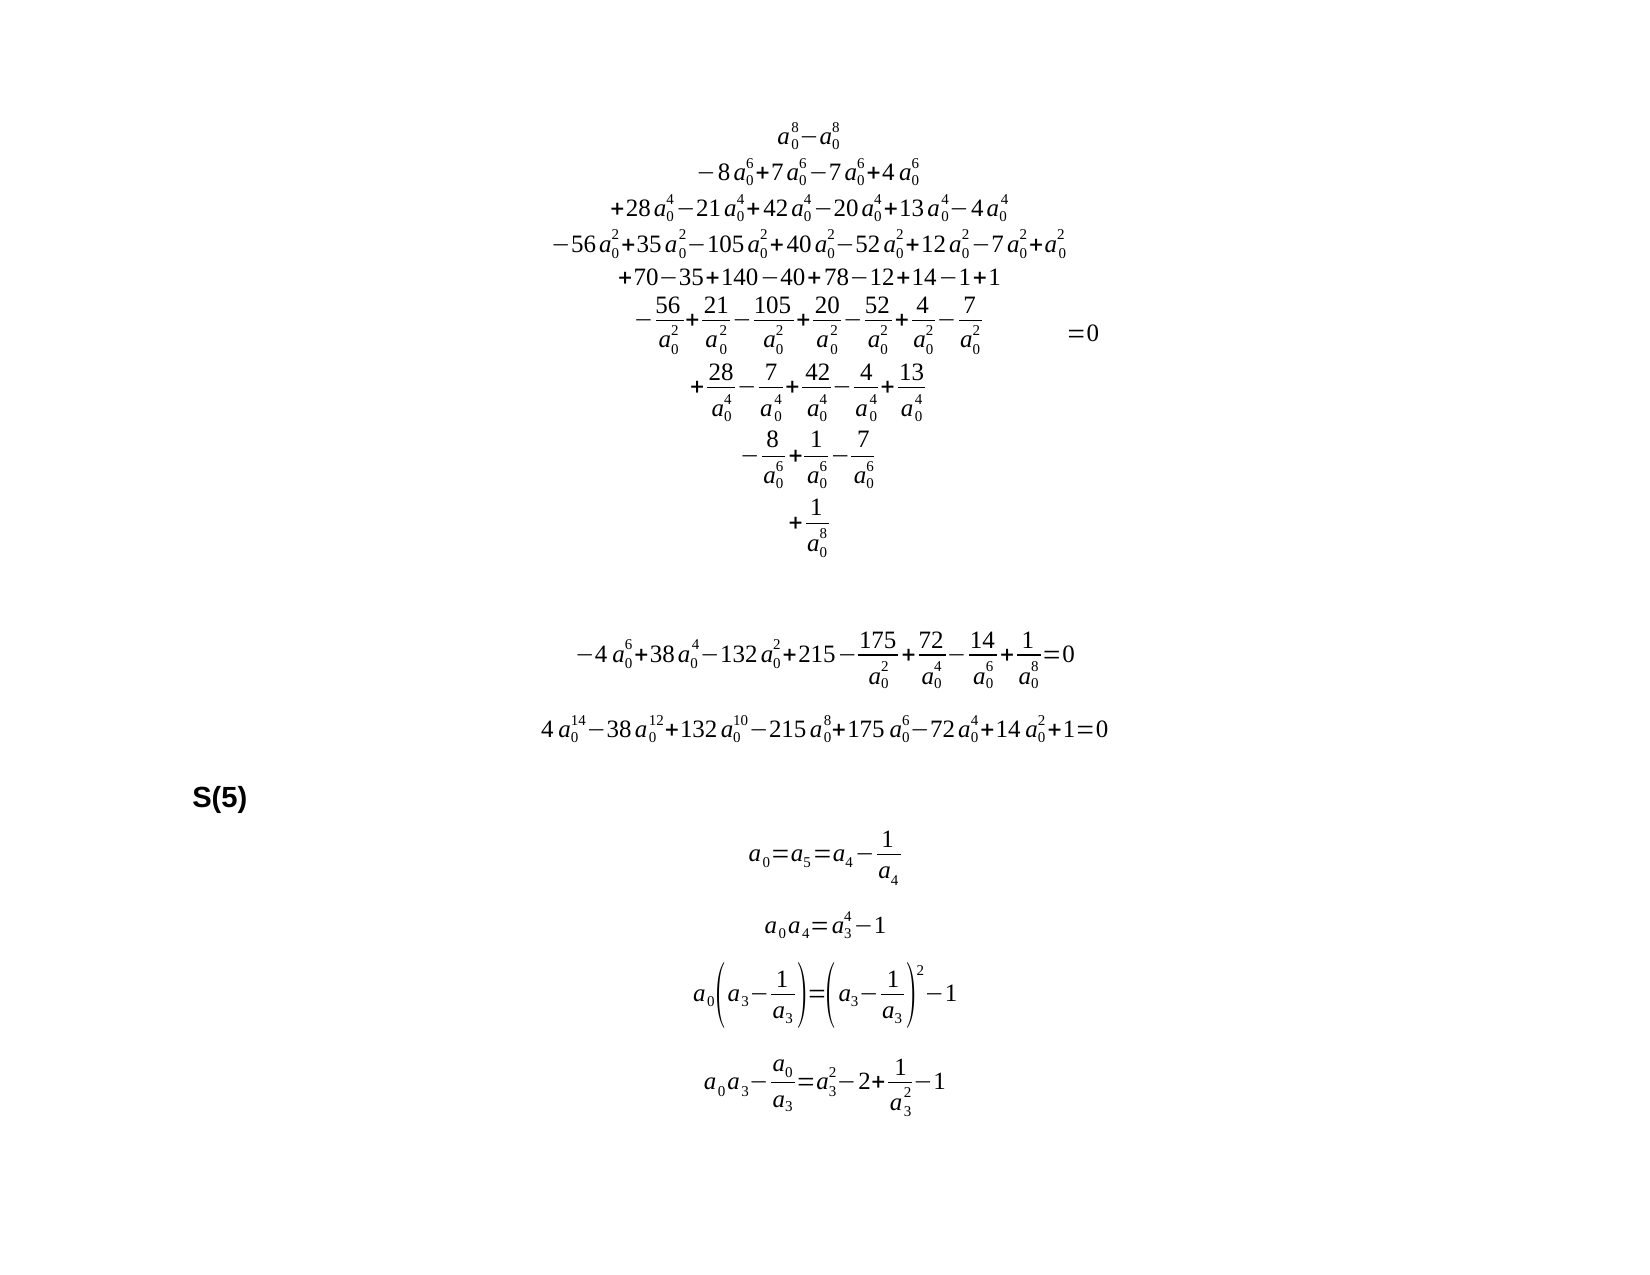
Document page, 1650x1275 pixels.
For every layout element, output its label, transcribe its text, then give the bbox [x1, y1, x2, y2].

subtitle S(5) [118, 779, 1532, 813]
